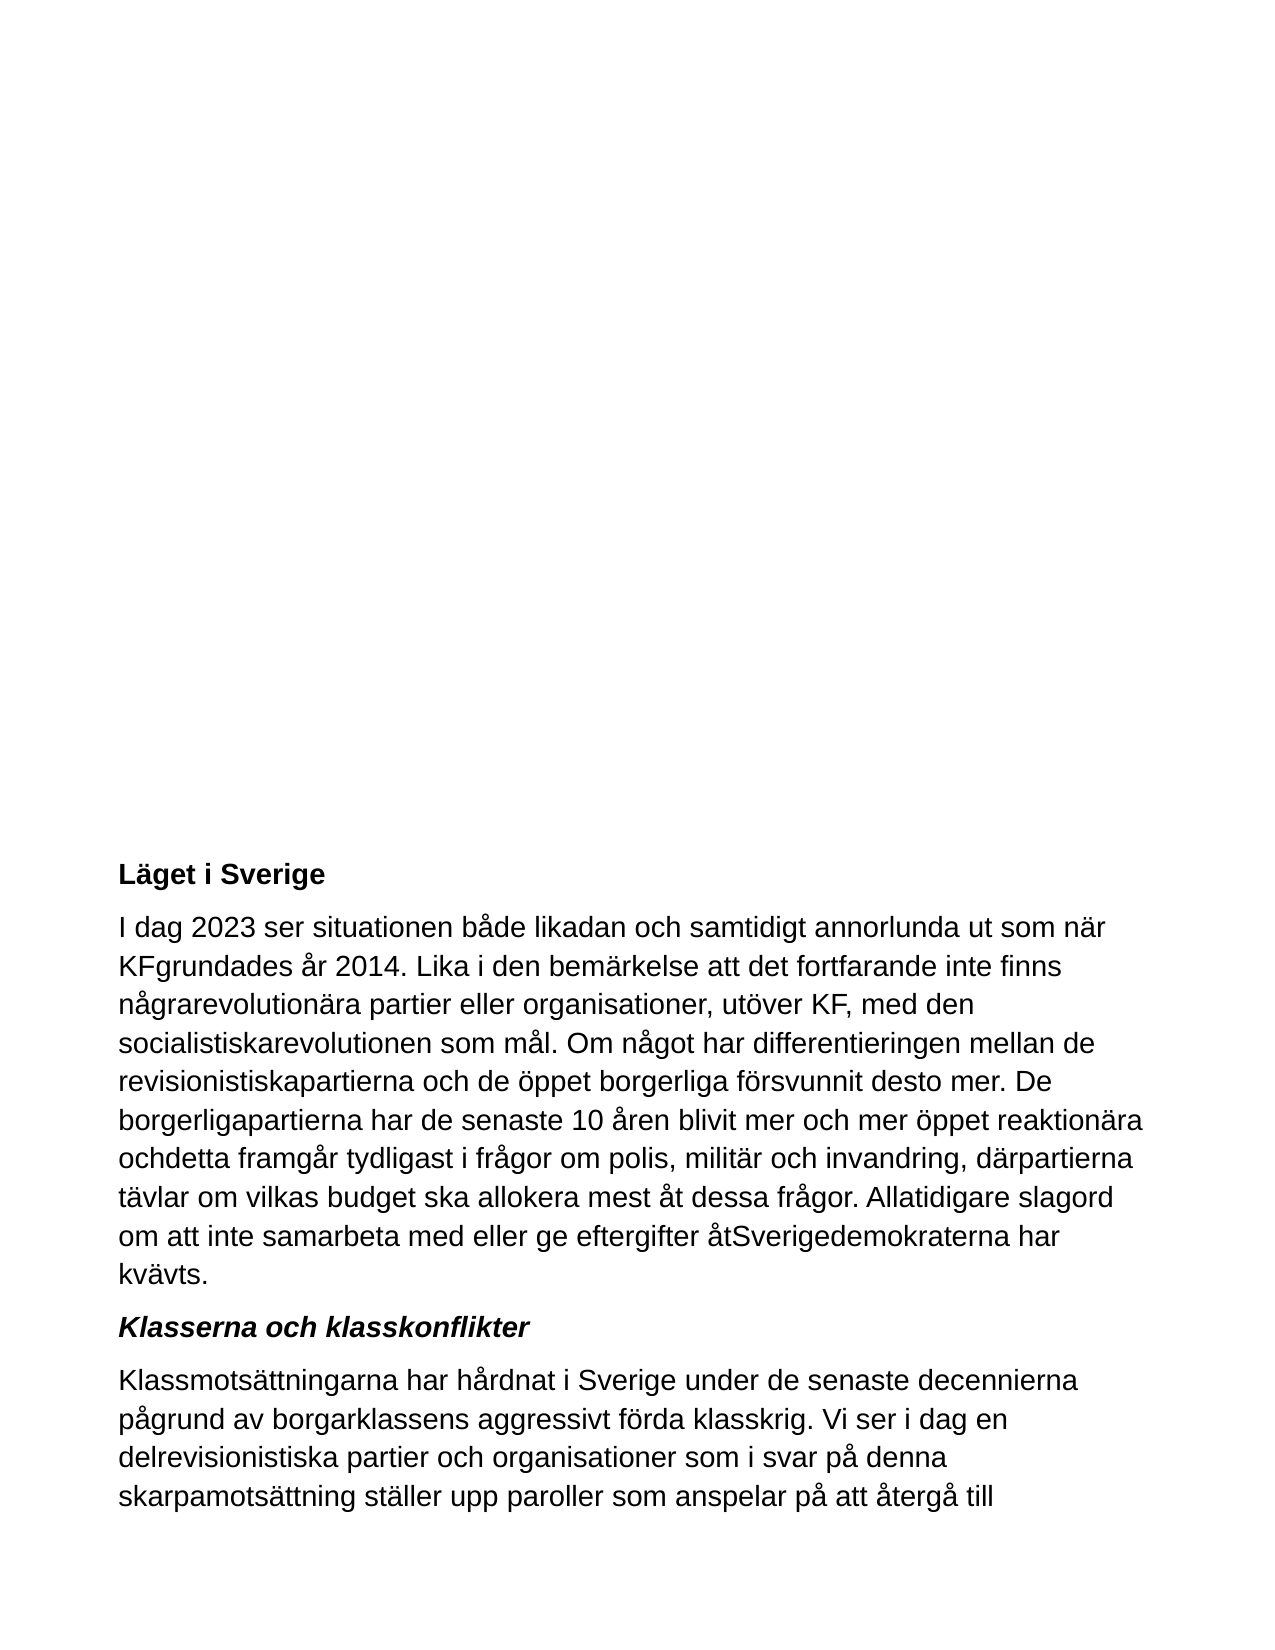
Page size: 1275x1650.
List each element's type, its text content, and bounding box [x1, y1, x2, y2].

text Klassmotsättningarna har hårdnat i Sverige under de senaste decennierna pågrund av borgarklassens aggressivt förda klasskrig. Vi ser i dag en delrevisionistiska partier och organisationer som i svar på denna skarpamotsättning ställer upp paroller som anspelar på att återgå till [118, 1363, 1157, 1513]
text Läget i Sverige [118, 857, 1157, 891]
text Klasserna och klasskonflikter [118, 1310, 1157, 1344]
text I dag 2023 ser situationen både likadan och samtidigt annorlunda ut som när KFgrundades år 2014. Lika i den bemärkelse att det fortfarande inte finns någrarevolutionära partier eller organisationer, utöver KF, med den socialistiskarevolutionen som mål. Om något har differentieringen mellan de revisionistiskapartierna och de öppet borgerliga försvunnit desto mer. De borgerligapartierna har de senaste 10 åren blivit mer och mer öppet reaktionära ochdetta framgår tydligast i frågor om polis, militär och invandring, därpartierna tävlar om vilkas budget ska allokera mest åt dessa frågor. Allatidigare slagord om att inte samarbeta med eller ge eftergifter åtSverigedemokraterna har kvävts. [118, 910, 1157, 1291]
